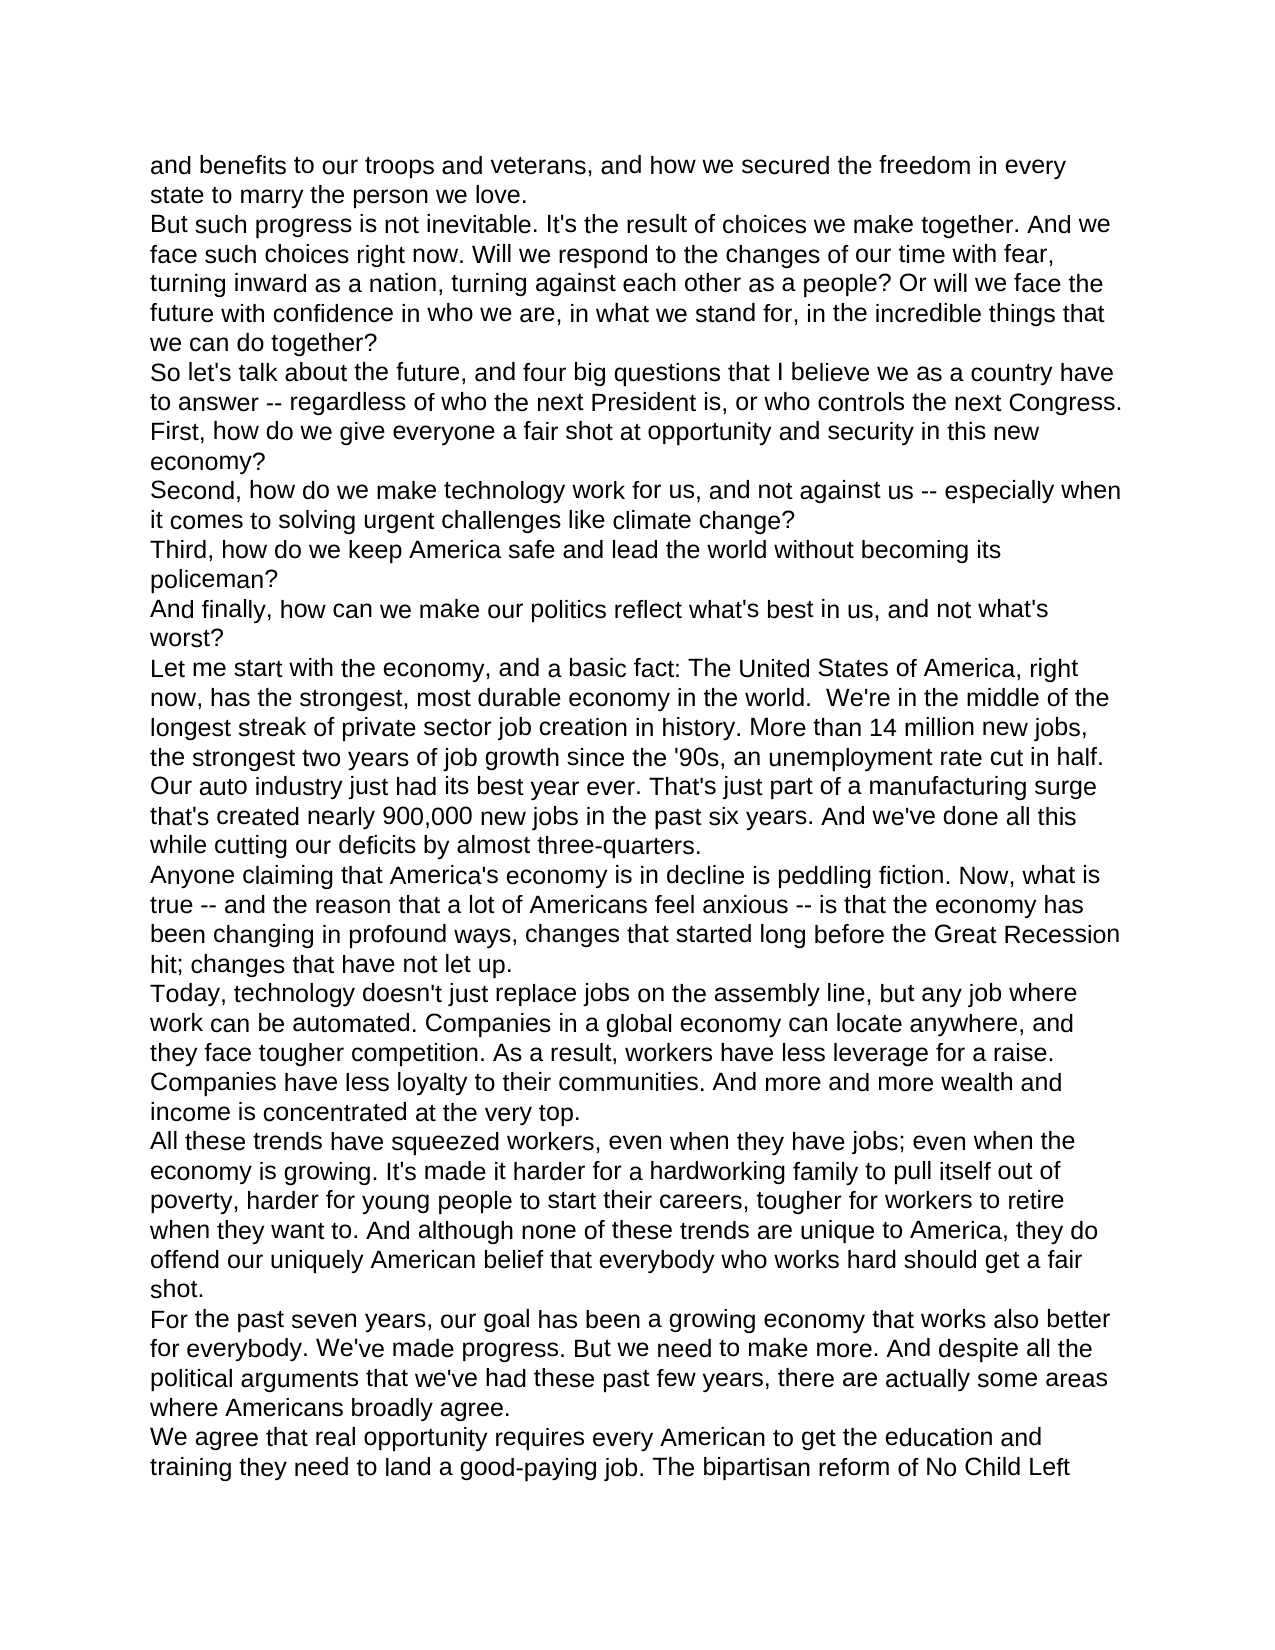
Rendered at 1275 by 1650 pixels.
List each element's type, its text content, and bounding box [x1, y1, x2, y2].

text First, how do we give everyone a fair shot at opportunity and security in this new economy? [150, 416, 1125, 475]
text and benefits to our troops and veterans, and how we secured the freedom in every state to marry the person we love. [150, 150, 1125, 209]
text We agree that real opportunity requires every American to get the education and training they need to land a good-paying job. The bipartisan reform of No Child Left [150, 1422, 1125, 1481]
text Third, how do we keep America safe and lead the world without becoming its policeman? [150, 534, 1125, 594]
text So let's talk about the future, and four big questions that I believe we as a country have to answer -- regardless of who the next President is, or who controls the next Congress. [150, 357, 1125, 416]
text Today, technology doesn't just replace jobs on the assembly line, but any job where work can be automated. Companies in a global economy can locate anywhere, and they face tougher competition. As a result, workers have less leverage for a raise. Companies have less loyalty to their communities. And more and more wealth and income is concentrated at the very top. [150, 978, 1125, 1126]
text Anyone claiming that America's economy is in decline is peddling fiction. Now, what is true -- and the reason that a lot of Americans feel anxious -- is that the economy has been changing in profound ways, changes that started long before the Great Recession hit; changes that have not let up. [150, 860, 1125, 978]
text For the past seven years, our goal has been a growing economy that works also better for everybody. We've made progress. But we need to make more. And despite all the political arguments that we've had these past few years, there are actually some areas where Americans broadly agree. [150, 1304, 1125, 1422]
text Second, how do we make technology work for us, and not against us -- especially when it comes to solving urgent challenges like climate change? [150, 475, 1125, 534]
text And finally, how can we make our politics reflect what's best in us, and not what's worst? [150, 594, 1125, 653]
text All these trends have squeezed workers, even when they have jobs; even when the economy is growing. It's made it harder for a hardworking family to pull itself out of poverty, harder for young people to start their careers, tougher for workers to retire when they want to. And although none of these trends are unique to America, they do offend our uniquely American belief that everybody who works hard should get a fair shot. [150, 1126, 1125, 1304]
text But such progress is not inevitable. It's the result of choices we make together. And we face such choices right now. Will we respond to the changes of our time with fear, turning inward as a nation, turning against each other as a people? Or will we face the future with confidence in who we are, in what we stand for, in the incredible things that we can do together? [150, 209, 1125, 357]
text Let me start with the economy, and a basic fact: The United States of America, right now, has the strongest, most durable economy in the world. We're in the middle of the longest streak of private sector job creation in history. More than 14 million new jobs, the strongest two years of job growth since the '90s, an unemployment rate cut in half. Our auto industry just had its best year ever. That's just part of a manufacturing surge that's created nearly 900,000 new jobs in the past six years. And we've done all this while cutting our deficits by almost three-quarters. [150, 653, 1125, 860]
